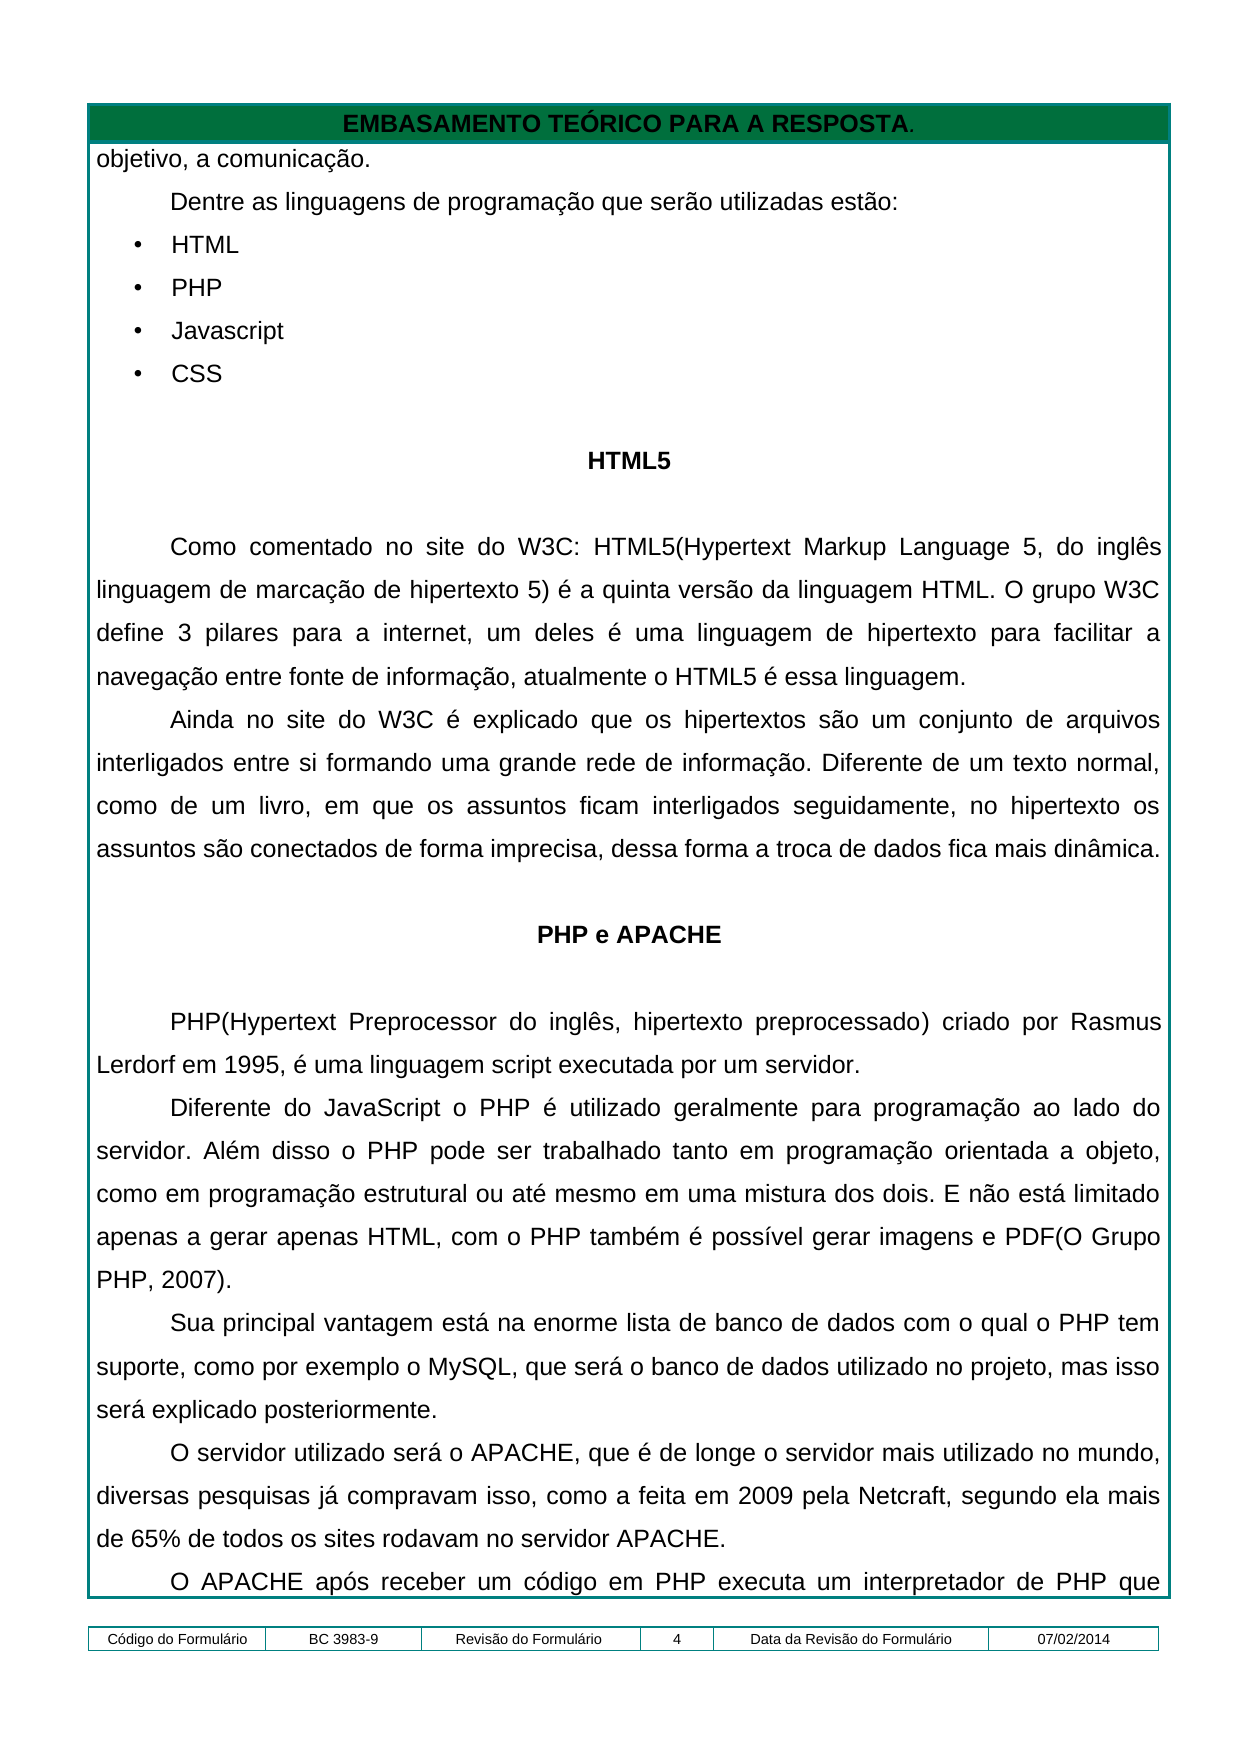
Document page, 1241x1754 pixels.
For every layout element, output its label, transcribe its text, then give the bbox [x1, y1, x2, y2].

table_cell Zoobotânico Padre Raulino Reitz O projeto será realizado em prol da Fundação Ecológica e Zoobotânica de Brusque-SC, também conhecida como Parque Ecológico, Zoobotânico Padre Raulino Reitz ou apenas como Zoobotânico, foi inaugurado no dia 19 de setembro de 1992. No início a fundação contava apenas com 39 recintos, em sua maior parte aves, e com uma área de 120Km² em meio a mata nativa. Em 2009 a fundação obteve uma autorização para poder manejar 64 espécies diferentes de animais. Atualmente expõe 150 animais de 64 espécies entre répteis, aves e mamíferos, nativos da região, assim como espécies exóticas. Anualmente a fundação atende em média 40.000 alunos da região, gerando educação informal, visando a consciência ambiental. Fonte:http://goo.gl/rrPfh4 , Acesso em: 27/03/2014 Mesmo com essa magnitude, a fundação não possui nenhum tipo de software(programa de computador) para auxiliar em seu plano de manejo, e essa foi a motivação para o desenvolvimento do projeto. Elicitação O primeiro passo que deve ser dado em um projeto de software é a elicitação, pois, como diz Aramos,2009 “Cabe à elicitação a tarefa de identificar os fatos que compõem os requisitos do Sistema, de forma a prover o mais correto e mais completo entendimento do que é demandado daquele software”.Ou seja,é o pontapé inicial.A partir da fase de elicitação é que será definido o que terá que ser desenvolvido para suprir as necessidades do cliente, sem ela é muito difícil produzir um software que atenda as necessidades do cliente.Existem várias técnicas de fazer a elicitação de um projeto, tais como: Entrevista, leitura de documentos, questionários, análise de protocolos, entre outras. A técnica escolhida para extrair dados do cliente, ou seja, do parque Zoobotânico foi a pesquisa de campo, na informática isso é chamado de “análise in loco”. Nessa técnica o analista vai até o local onde será implantado o software a fim de entender como funciona o negócio, identificando os problemas existentes. A análise in loco é uma das técnicas mais completas para a se fazer a elicitação não só por misturar muitas outras técnicas, como entrevistas e leituras de documentos, mas principalmente por permitir ao analista ver de perto a situação do cliente e assim identificar pequenos problemas que passariam despercebidos pelo cliente. Em todas as visitas ao Zoobotânico foi coletado cada vez mais dados por meio de conversas com os funcionários do local e por leitura dos documentos que se encontram em anexo, os quais demonstram como os animais são acompanhados e seus dados são armazenados de forma arcaica. UML Para auxiliar na análise de requisitos foram utilizados dois diagramas da UML, o diagrama de caso de uso e o diagrama de classe.UML significa Unified Modeling Language ou linguagem de modelagem unificada.Ou seja, tem como objetivo estabelecer uma linguagem padrão(unificada) de modelagem de dados para que qualquer desenvolvedor, seja ele de qualquer linguagem, consiga visualizar e interpretar qualquer diagrama UML e assim entender o projeto. A modelagem de dados feita pelos diagramas UML é essencial para se fazer uma elicitação de qualidade e garantir o entendimento de todos os participantes do projeto, como afirma Rosa, 2014: Modelagem de software é a atividade de construir modelos que expliquem as características ou o comportamento de um software ou de um sistema de software. Na construção do software os modelos podem ser usados na identificação das características e funcionalidades que o software deverá prover (análise de requisitos), e no planejamento de sua construção. Frequentemente a modelagem de software usa algum tipo de notação gráfica e são apoiados pelo uso de ferramentas. Os diagramas UML são recursos muito utilizados em processos de desenvolvimento de software tradicionais, como o RUP(Rational Unified Process).O primeiro utilizado no projeto do Zoobotânico foi o diagrama de caso de uso. Esse diagrama descreve as funcionalidades de um programa narrando o que cada ator (usuário do sistema) poderá fazer no programa.Os atores são representados por bonecos e os casos de uso por elipses.Assim como explica Sampaio,2007: “Um diagrama de Caso de Uso descreve um cenário que mostra as funcionalidades do sistema do ponto de vista do usuário.” A seguir está o diagrama de casos de uso que resume basicamente o funcionamento do software. Existirão três tipos de usuários com diferentes permissões: o Administrador, o veterinário e o Técnico. Conforme ilustrado abaixo, o administrador está no topo da hierarquia, portanto assume todas as funções dos demais usuários além de poder executar as funções restritas a ele, que no caso são voltadas ao gerenciamento dos demais usuários, recintos e exclusão de informações.O administrador será o único que poderá cadastrar e editar recintos, cadastrar e editar outros usuários como também tem a permissão de excluir um animal e uma espécie.Já o Veterinário pode fazer tudo o que um técnico(funcionário comum) pode fazer, distinguindo -se apenas pelo fato de que ele pode editar o histórico clínico de um animal.Resta ao técnico efetuar o cadastro e edição de espécies e animais, buscar(listar) animais, espécies, recintos e histórico veterinário. Em anexo se encontra um documento contendo a descrição completa dos casos de uso do sistema, como também, a descrição dos requisitos do software (pontos essenciais para garantir que o software funcione corretamente). Fonte: Elaborado pelos autores. O segundo diagrama utilizado foi o diagrama de classes.Esse diagrama tem como principal objetivo fazer a especificação de um sistema orientado a objetos, sendo assim um dos mais utilizados na UML.Ele descreve da forma mais aproximada a estrutura do código de um programa, mostrando o conjunto de classes com seus atributos e métodos e o relacionamento entre as classes. Para entendê-lo melhor, deve-se ter uma noção de programação orientada a objetos(POO), que consiste em tentar assimilar os objetos do mundo real com o mundo digital.Na POO utiliza-se classes, que definem os atributos e métodos dos objetos.Por exemplo, existe uma classe Cachorro que possuí atributos como cor do pelo e cor dos olhos, como também métodos(ações) de latir e andar.Então cria-se um objeto com o nome de Rex e diz-se que Rex é do tipo Cachorro, a partir desse momento Rex(objeto) passa a ser uma instância da classe(Cachorro).(Macoratti, 2004). Além disso, outras características da POO são a reutilização de código e a questão da organização dividindo o código em classes. Para auxiliar na programação orientada a objetos criou-se o seguinte diagrama de classes: Fonte: Elaborado pelos autores. Cada item esta representado por números em vermelho na imagem. Item 1- Animal: Nome da classe. Item 2- São os atributos que a classe 'Animal' ira possuir; '-' significa que é privada e não pode ser visualizado dentro da classe animal, seguido do nome do atributo e então o tipo de dado que ele receberá, podendo ser 'string' que são textos, 'char' apenas um caractere, 'DATE' uma data, 'INT' números inteiros e 'BLOB' qualquer tipo de dado. Item 3- São as funções da classe; '+' significa que a função é publica e pode ser chamada em qualquer outra parte do projeto, após isso vem o nome da função. 'Void' significa que a função não retorna valor binário, apenas executa a ação. Item 4- Relacionamento entre duas classes, no caso 'Animal' e 'Espécie'. O número um e a letra 'n' determinam que a classe 'Animal' esta ligada a uma única 'Espécie', já a classe 'Espécie' esta ligadas a tantos Animais quão necessário. Item 5- Relacionamento entre as classes 'Animal' e 'Recinto'. Um recinto pode conter vários animais, mas um animal só pode estar em um recinto. Item 6- Faz uma conexão entre as classes 'Animal' e 'infoVeterinario' com 'Observação' e 'Usuário'. Tal ligação faz com que um animal tenha ligação com apenar um 'infoVeterinario' mas com tantas observações quão o necessário, e também que cada uma dessas observações tenha apenas um usuário responsável por ela. Logo após a fase de elicitação, pode-se verificar a viabilidade do projeto e o desenvolvimento começa a ser planejado. A análise in loco Foi realizada uma análise in loco no parque Zoobotânico a fim de identificar a real necessidade do mesmo. Dessa forma foi descoberto que a sua carência estava no plano de manejo dos animais, segundo o próprio gerente da fundação, Rodrigo De Souza. O plano de manejo é um documento que toda UC (Unidade de Conservação) deve ter, em no máximo 5 anos após a sua fundação, e deve ser elaborado os objetivos gerais pelas quais ela foi criada. Deve ser elaborado por meio de estudos de várias áreas como do meio físico, biológico e social. Ele estabelece as normas e restrições de ações e uso dos recursos naturais da UC. Muitas vezes determina o zoneamento, caracterizando cada uma de suas áreas e sua finalidade. Nesse caso, o plano de manejo será focado na área biológica, ou seja, como o animal deve ser manuseado. Outro objetivo da análise in loco foi levantar os requisitos para a construção do software. Conversando com os stakeholders do projeto foi observado que, no programa será possível cadastrar um animal e guardar informações importantes para o seu controle, como nome popular, nome científico, espécie, família, origem do animal, número de identificação, necessidades especiais, recinto(jaula) em que o animal se encontra. Assim como um histórico onde será registrado o comportamento do animal, útil para o seu manejo, como por exemplo se o animal não se alimentou será registrado, para que o veterinário possa ter o controle do animal. Também poderá ser cadastrado o funcionário que utilizará o programa sendo que suas permissões dependerão da sua função, e ainda os recintos do Zoobotânico, onde dever ser cadastrados os animais que estão nele, dados da planta e a norma IN169. As ferramentas Quando chega a parte do desenvolvimento precisa-se decidir quais das diversas tecnologias disponíveis atualmente que serão usadas, muitas delas utilizam padrões estabelecidos pela W3C. O W3C(World Wide Web, do inglês Rede Mundial de Computadores) é uma organização mundial que conta com uma equipe em tempo integral e o publico, desenvolvedores, para desenvolverem padrões para a internet. O líder da organização é Tim Berners-Lee (inventor da internet) e Jeffrey Jaffe. Segundo o próprio W3C: O W3C desenvolve especificações técnicas e orientações através de um processo projetado para maximizar a consenso sobre as recomendações, garantindo qualidades técnicas e editoriais, além de transparentemente alcançar apoio da comunidade de desenvolvedores, do consórcio e do público em geral. Na construção do Software é preciso se comunicar com o computador dando utilidade a todos esses dados, para isso é necessário utilizar uma linguagem de programação, que nada mais é um conjunto de código que o computador interpreta e executa uma determinada ação, ou seja,é a forma de interagir com o computador, e assim como na vida real, exitem vários idiomas, cada um com suas próprias características, entretanto todos possuem o mesmo objetivo, a comunicação. Dentre as linguagens de programação que serão utilizadas estão: HTML PHP Javascript CSS HTML5 Como comentado no site do W3C: HTML5(Hypertext Markup Language 5, do inglês linguagem de marcação de hipertexto 5) é a quinta versão da linguagem HTML. O grupo W3C define 3 pilares para a internet, um deles é uma linguagem de hipertexto para facilitar a navegação entre fonte de informação, atualmente o HTML5 é essa linguagem. Ainda no site do W3C é explicado que os hipertextos são um conjunto de arquivos interligados entre si formando uma grande rede de informação. Diferente de um texto normal, como de um livro, em que os assuntos ficam interligados seguidamente, no hipertexto os assuntos são conectados de forma imprecisa, dessa forma a troca de dados fica mais dinâmica. PHP e APACHE PHP(Hypertext Preprocessor do inglês, hipertexto preprocessado) criado por Rasmus Lerdorf em 1995, é uma linguagem script executada por um servidor. Diferente do JavaScript o PHP é utilizado geralmente para programação ao lado do servidor. Além disso o PHP pode ser trabalhado tanto em programação orientada a objeto, como em programação estrutural ou até mesmo em uma mistura dos dois. E não está limitado apenas a gerar apenas HTML, com o PHP também é possível gerar imagens e PDF(O Grupo PHP, 2007). Sua principal vantagem está na enorme lista de banco de dados com o qual o PHP tem suporte, como por exemplo o MySQL, que será o banco de dados utilizado no projeto, mas isso será explicado posteriormente. O servidor utilizado será o APACHE, que é de longe o servidor mais utilizado no mundo, diversas pesquisas já compravam isso, como a feita em 2009 pela Netcraft, segundo ela mais de 65% de todos os sites rodavam no servidor APACHE. O APACHE após receber um código em PHP executa um interpretador de PHP que processará todas as informações, como acesso ao banco de dados ou a outros arquivos e então retornar o código em HTML correspondente para apresentar a página descrita em PHP para o APACHE que então ira enviar para o navegador o código HTML pronto para então o navegador poder executá-lo em gerar a página(Edi Carlos, 2011). Para utilizar o APACHE será instalado o XAMPP, rodando em sistema Windows, ou LAMP rodando em sistema Linux, com os principais servidores de código aberto do mercado, como o APACHE para PHP e MySQL para banco de dados. Sua interfase é muito simples, porém pratica e rápida e sem necessidade de se instalar, apenas deve ser descompactado e está pronto para ser usado. JavaScript JavaScrip é uma linguagem dinâmica e orientada a objeto criado por Brendan Eich em 1995 como uma linguagem script client-side(do inglês, script ao lado do cliente). As linguagens script tem como finalidade de ser executada no interior de programas ou outra linguagem. No caso do JavaScript é o navegador responsável por executá-lo realizando interações com o usuário, podendo trocar a cor de certos campos, ou até mesmo realizar certa função do software, após certa ação do usuário(Miguel Angel Alvarez, 2004). Pode ser escrito junto ao HTML diferenciando por meio das tags “<script>” para iniciar o código em JavaScript e “<\script>” para finalizá-lo. CSS A parte visual do software será desenvolvida em CSS(Cascading Style Sheets, em do inglês Folha de estilo em cascata) uma linguagem que facilita o desenvolvedor gráfico da aplicação por permitir ser escrita tanto em um arquivo a parte dos demais e ser apenas referenciado neles, como pode ser escrito no início de cada arquivo e cada um com um CSS diferente, ainda pode ser feito sempre que criar um elemento na página, ou então utilizando todas as 3 formas. Segundo Pedro Rogério(2007) para futuras manutenções e projetos em camadas é aconselhável que o CSS seja utilizado apenas em arquivos externos. Utilizando CSS é possível trocar atributos como a cor de um determinado elemento, ou grupo de elemento, assim como trocar o tamanho, forma, estilo da letra, etc. Também é possível alterar os atributos sobre certa circunstância como o mouse parado em cima do elemento ou segurando o botão esquerdo do mouse em cima do elemento. Padronização Para trabalhar com todas essas tecnologias existem certos padrões de projeto feitos para auxiliar os programadores e o escolhido para esse projeto foi o MVC.O padrão de programação MVC(Modelo Visão e Controle) divide a programação do software em 3 partes, o modelo, a visão e o controle(José Carlos Macoratti). A visão é a parte que interage com o usuário, recebe informações do usuário e fornece-as para o controlador, que executa a parte lógica do projeto a partir das informações vindas da visão e do modelo, sempre seguindo o plano de negócio da empresa. O modelo é a ponte entre o controle e aplicações externas, como o banco de dados(José Carlos Macoratti). Por exemplo. O usuário tenta efetuar o login. Após preencher um campo com o e-mail e outro com a senha ele clica em um botão escrito 'Entrar', toda essa parte está na visão tanto os campos como o design da tela. Após clicar no botão 'Entrar', o e-mail como senha e até mesmo o clicar do botão são enviados para o controlador que ira utilizar esses dados para executar uma determinada função e requisitar ao modelo uma determinada ação que ira retornar outros dados para o controle, este ira definir se o login é valido ou não e informar para a visão se o usuário pode ou não ter acesso ao projeto, caso tenha transferi-lo para outra parte da aplicação ou informá-lo que o e-mail ou senha estão inválidos. Ela é aconselhável por facilitar a manutenção, o teste, a atualização do sistema e o desenvolvimento paralelo de qualquer umas das 3 partes. Porém, se os programadores tivessem que construir tudo do zero o trabalho não renderia tanto quanto renderia com a reutilização de algo já feito, é por isso que um dos principais focos da programação orientada a objeto é o reúso de códigos. Portanto, são utilizadas diversas Frameworks para poupar a reprogramação de coisas simples e que se repetem com facilidade entre os projetos. As frameworks são códigos já feitos para solucionar um grupo de requisitos de diversos softwares diferentes. Mas não só resolver, as frameworks também padronizam o projeto, dizendo qual a forma apropriada para aquela situação(Celso Gomes Barreto Junior, 2006, p. 33). Programação Como a linguagem de programação escolhida foi o PHP e foi decidido trabalhar com MVC, um framework que se encaixa perfeitamente no projeto é o Codeigniter pois ele é feito especialmente para desenvolvimento em PHP e oferece uma ótima contribuição para se trabalhar no padrão MVC. O Codeigniter tem como objetivo possibilitar que o programador produza mais rapidamente e possa focar na parte criativa do projeto, uma vez que seja necessário um número menor de linhas para realizar certas tarefas pelo motivo de que o framework já pré codifique determinadas funções comuns entre vários softwares.Esse framework agrupa um conjunto de bibliotecas para tarefas comuns necessárias e padroniza uma estrutura lógica para acesso a estas bibliotecas. Segundo Teixeira, 2013, o Codeigniter é “Considerado um toolkit, ou seja, uma caixa de ferramentas cujo objetivo é nos permitir desenvolver aplicações muito mais rápido do que poderíamos fazer sem a utilização de um framework.” Para facilitar e agilizar a programação, foi decidido utilizar uma IDE(Ambiente de desenvolvimento integrado).Como explica Santos(2014, Pg.04) “O IDE é um programa de computador, geralmente utilizado para aumentar a produtividade dos desenvolvedores de software, bem como a qualidade desses produtos. Podem auxiliar, através de ferramentas e características, na redução de erros e na aplicação de técnicas...” O IDE escolhido foi o NetBeans devido à familiaridade dos programadores com o software.O NetBeans é um IDE gratuito e de código aberto.Segundo o site do NetBeans: O NetBeans IDE é um ambiente de desenvolvimento - uma ferramenta para programadores, que permite escrever, compilar, depurar e instalar programas. O IDE é completamente escrito em Java, mas pode suportar qualquer linguagem de programação. Existe também um grande número de módulos para extender as funcionalidades do IDE NetBeans. O NetBeans IDE é um produto livre, sem restrições à sua forma de utilização. O principal motivo para utilizar o Netbeans para o projeto está na constante atualização de seu sistema e pela padronização oferecida, como comentado no site do mesmo: Netbeans, 2014: “Com seu Editor Java em constante aprimoramento, muitas funcionalidades avançadas e uma extensa linha de ferramentas, modelos e exemplos, o NetBeans IDE define o padrão de desenvolvimento com suas tecnologias inovadoras.” Ainda pelo site do NetBeans é possível ter uma noção melhor da real utilização prática desse IDE e da possibilidade de adaptá-lo: Um IDE é muito mais que um editor de texto. O Editor do NetBeans recua linhas, associa palavras e colchetes e realça códigos-fonte sintática e semanticamente. Ele também fornece modelos de código, dicas de codificação e ferramentas de refatoração. O editor suporta várias linguagens, incluindo Java, C/C++, XML, HTML, PHP, Groovy, Javadoc, JavaScript e JSP. Como o editor é extensível, você pode adicionar suporte para muitas outras linguagens. Além de tudo já citado acima, o NetBeans ainda ajuda na organização do código fonte, de forma que para futuras alterações no código figuem mais simples e rápidas. Versionamento O versionamento de software traz uma serie de vantagens como ter um histórico de alterações no projeto assim permitindo um melhor desenvolvimento em equipe e ter acesso a uma versão estável do projeto caso ocorra algum problema grave. O trabalho em equipe fica mais produtivo pelos fatos de permitir que varias pessoas trabalhem ao mesmo tempo no mesmo projeto sem haver conflito de informações,e caso possa haver algum conflito basta criar outra ramificação no projeto. Diversas ferramentas podem ser utilizadas pra o versionamento entre elas esta o GITHUB que facilita a utilização do Git, segundo Caio Ribeiro Pereira “Git é um sistema de controle de versionamento de código-fonte distribuído, que inicialmente foi desenvolvido por Linus Torvalds para gerir todo o código-fonte do seu famoso Kernel Linux”. Caio Ribeiro Pereira(2011) ainda afirma que o GitHub é a rede mais utilizada para versionamento, mesmo entre novatos e empresas forticinas atualmente como facebook, além do github e git serem totalmente integrados. No Git as ramificações são chamadas de brenchs e cada modificação no código é chamado de commit, esse que permite escrever uma mensagem para ter total controle sobre oque esta acontecendo no projeto. Outra grande vantagem do Git é a compatibilidade com os sistemas Windowns e Linux, já essa vantagem segue no GitHub, que além de ser totalmente integrado com o Git, também é integrado nativamente, ou seja, por padrão com o Netbeans. Funcionamento As principais telas do software serão as telas cadastro de animal, espécie, funcionário e recinto. A partir dessas telas será possível criar as outras apenas modificando um ou outro campo. Já as telas que são mais importantes para o funcionamento estão as já citadas e a tela de login, essas telas serão as mais utilizadas. A tela de login será simples, ela aparecera assim que o software for executado e deixara acessar o restante do software quem possuir um login e senha já cadastrado no banco de dados. Caso o funcionário seja um técnico ele não terá acesso a certas funcionalidades, como por exemplo escrever uma ficha veterinária, dessa forma as telas que ele não possuir acesso serão bloqueadas e não abrirão. Nas telas de cadastro o usuário ira preencher os campos questionados, alguns desses campos não serão obrigatórios. Por exemplo a tela de cadastro de animal, alguns dos campos obrigatórios serão a marcação do animal no IBAMA, o número dele dentro só Zoobotânico e a espécie dele. Já os campos não obrigatórios serão o sexo(muitas vezes não é possível saber o sexo do animal sem um teste em laboratório), imagem(muitos animais não terão uma foto arquivada) e o desfecho(muitos animais listados ainda estarão vivos no Zoobotânico). É claro que para todas as páginas os campos serão diferentes. Após ser preenchido todos os campos o funcionário ira requisitar o cadastro, do animal por exemplo, agora é a parte que entra a programação lógica para testar se os campos estão preenchidos corretamente ou se já exista algum animal com a mesma marcação e número dentro do Zoobotânico, caso esteja preenchido de forma incorreta ou se já existe algum animal com esses itens, o usuário será informada para alterar o respetivo campo e o cadastro não será efetuado até que tudo esteja corrigido. Um campo preenchido de forma incorreta, por exemplo uma data, que só aceite números escrita com algumas letras, como em 10/OUT/ 2014, o correto seria 10/10/2014, para que isso não ocorra foi estabelecido algumas características para esse campo, por exemplo o uso de dois caracteres para dia e mês e quatro caracteres para o ano e também a restrição para apenas ser possível escrever números, mas, ainda assim, o usuário poderá escrever números inválidos, como 10/13/2014, por esses casos será realizado um teste para verificar se o ano está no futuro, se o mês está entre 1 e 12 e se o dia está entre 1 e o máximo de dias do respectivo mês, e caso algum desse itens não esteja preenchido corretamente não será permitido efetuar o cadastro do animal. E assim é feito em cada um dos campos. Para campos que devem ser únicos no banco de dados e já existem nele o tratamento é diferente. Nesse caso o campo preenchido é enviado para o banco de dados que por sua vez ira tentar inserir, caso já exista conflito de dados o animal não será cadastrado e será enviada uma mensagem, o software em si só ira traduzir essa mensagem ao usuário de forma que ele compreenda o erro ocorrido e possa assim corrigi-lo. Outro fator para acessar a página de cadastro do animal é o cadastro de outros itens no banco de dados antes. Para poder cadastrar um animal é necessário já ter cadastrado uma espécie e um animal. O mesmo ocorre com a ficha veterinária, para cadastrá-la é necessário existir um animal já cadastrado. O motivo para que isso ocorra é simples, não existe animal sem espécie e um animal não pode estar no Zoobotânico sem estar em algum recinto, assim como não se pode existir uma ficha veterinária sem um animal. As telas de busca iram apresentar todos os dados cadastrado, por exemplo, do animal. Os usuários que podem editar farão isso dessa mesma tela, porém, nesse caso os campos além de visíveis serão editáveis. Caso ocorra alguma alteração o processo será parecido com o do cadastro, a diferença será apenas no envio para o banco, em vez de inserir os dados será alterado na tabela do animal com tal número, esse um item não alterável. Outra grande diferença é a forma como será tratado no banco de dados, ao alterar algum item, os dados antigos serão salvos em uma tabela chamada 'animal_log' que funcionara como um backup dos dados, nela além dos dados será salvo quem fez a alteração, o dia e o tipo de alteração. Cada tabela no banco de dados possui uma log para si. No caso de deletar a tabela, tal permissão só possui o administrador, os dados na tabela principal serão apagados, com exceção do recinto que ficara desativado, mas as tabelas de log continuarão a existir para consultas futuras, essa função também será apresentada na tela de busca. Banco de Dados Como o software funciona basicamente como um repositório de dados sobre os animais, a informação será armazenada em um banco de dados.Segundo Cardoso, 2009: “Banco de dados é um sistema de armazenamento de dados, ou seja, um conjunto de registros que tem como objetivo organizar e guardar as informações.” O Banco de dados que será utilizado no projeto é o SGBD(sistema de gerenciamento de banco de dados)MySQL, que se intitula o banco de dados de código aberto mais popular do mundo. O My SQL foi criado na Suécia por suecos e um finlandês: David Axmark, Allan Larsson e Michael Montty Widenus, mais tarde foi comprado pela empresa de tecnologia e informática Oracle, sua atual proprietária.Ele utiliza a linguagem SQL(Structure Query Language – Linguagem de Consulta Estruturada).É o banco de dados mais utilizado do mundo, segundo o site do mesmo, utilizado até mesmo pela NASA(National Aeronautics and Space Administration- Administração Nacional da Aeronáutica e do Espaço),Google, Facebook, Banco Bradesco e muitos outros. Para auxiliar na utilização do My SQL será usado o programa My SQL Workbench, uma ferramenta gráfica que permite a visualização, criação e gerenciamento de bancos de dados em forma de tabelas, ou em apenas códigos escritos, caso o desenvolvedor preferir. O My SQL Workbench é o sucessor de DBDesigner 4 e é feito especialmente para trabalhar com o banco de dados My SQL, ambos foram desenvolvidos pela mesma empresa. Fonte: Elaborado pelos autores. CRUD CRUD é o termo para designar as quatro operações básicas de banco de dados, Create, Read, Update e Delete, do inglês respectivamente, criar, ler, editar e deletar(Souza, 2013). Na matemática não é possível calcular algo sem usar pelo menos umas das quatro operações básicas, nos bancos de dados não é diferente, sem o CRUD não é possível fazer nada. A matemática não existe sem suas quatro operações, os bancos de dados também não. Em anexo pode-se encontrar os códigos gerados pelo MySQL Workbench a partir das tabelas desenvolvidas em cima das pesquisas realizadas no Parque Zoobotânico de Brusque. Nesses códigos é possível ver a utilização de quase todas as operações do CRUD, que no MySQL são escritas, respectivamente, como 'INSERT', 'SELECT', 'UPTADE' e 'DELETE'. Prototipação das telas e leiaute Segundo o Dicionário inFormal, 2008, protótipo “É um produto que ainda não foi comercializado, mas está em fase de testes ou de planejamento.” Com um software não é diferente, no início da sua produção é necessário que haja uma prévia, uma amostra de como ele será, assim explica Camarini, 2013: “O processo de prototipação ajuda a entender o propósito do software que será desenvolvido, o negócio do cliente, propor melhorias, minimizar riscos e maximizar lucros. ” É muito comum que se faça a prototipação das telas de um sistema para mostrar ao cliente aproximadamente como o sistema funcionará, como quem diz: “olha, nessa tela vão ter estes campos”.Porém isso não significa que a tela permanecerá daquela maneira para sempre, as vezes o “layout” pode mudar. O layout ou no bom português, leiaute, estaria relacionado à forma com que os elementos da tela são organizados e estilizados.Entretanto, desenvolver um layout é algo que demanda muito tempo, por isso foi determinado utilizar um web template pronto, que se encontra disponível gratuitamente na internet.O template seria como uma roupa que poderia ser trocada quando se quisesse e que poderia ser vestida por qualquer um.(ABCMIX, 2014).Isto é, o web template contém layouts e temas que organizam o conteúdo de uma página e que, pode ser utilizado por diferentes páginas e organizando diferentes conteúdos, porém seguindo o mesmo padrão de estilo. Fazendo uma busca na internet, foi descoberto o site HTML5 UP!, que disponibiliza web templates gratuitos produzidos em HTML5 e totalmente responsivos.Quando se fala que um site é responsivo quer dizer que o leiaute dele se adapta em qualquer tamanho de tela, fazendo com que o usuário encontre facilidade em visualizar as mesmas páginas tanto em um monitor de computador de alta resolução, quanto em seu aparelho celular.Assim explica Lemos, 2012: “Os layouts de sites que usam uma estrutura responsiva (responsive) são adaptados para qualquer tipo de tela ou aparelho móvel (tablets e celulares), usando apenas códigos HTML e CSS. ” Dentre os templates encontrados no site html5up.net, houve uma simpatia com o template chamado Striped, que apresenta o seguinte layout, visto de um tablet(esquerda), monitor(centro) e celular(direita): Fonte:http://html5up.net/. Protótipo: tela de Cadastro de Animal Fonte: elaborado pelos autores. A tela acima mostra a tela de cadastro de um animal. A direita existe um menu fixo,ou seja, que aparecera igual em todas as telas. Utilizando esse menu é possível acessar todas as telas de cadastro com exceção da tela de cadastro de usuário. Ainda no menu é possível procurar por algum item especifico no banco de dados, que automaticamente mostrara os últimos cadastros no final do menu fixo, a busca e os últimos registro estão separados por uma mensagem a escolha do usuário, no exemplo acima é um lembrete para cadastrar os novos animais no Zoobotânico. No centro da tela de cadastro é apresentado os dados que o usuário precisa enformar para que o animal seja cadastrado corretamente, entre eles estão a marcação(número do animal cadastrado no IBAMA) e o numero de registro(número do animal dentro do Zoobotânico). Outros dado importante é o recinto, nele é determinado o local exato do animal dentro do Zoobotânico. Ao clicar no botão “Cadastrar” os dados serão testados, se autenticados serão enviados para o banco e, caso não haja conflito com alguma outro item já cadastrado, os dados serão salvos. Porém, se por algum motivo os dados não forem autenticados ou ocorra algum conflito de dados sera enviado uma mensagem ao cliente para que ele possa corrigir o erro na escrita. Protótipo: Listagem de Animais para edição e exclusão Fonte: elaborado pelos autores. Nesse caso o usuário possui duas opções. A primeira é clicar na lixeira para excluir os dados do animal registrado, nesse caso sera perguntado se ele deseja mesmo excluir os dados daquele animal. O segundo caso é clicar no ícone de edição representado por uma folha com um lápis, nesse caso será apresentado para o usuário a tela de edição de animal. Protótipo: Tela de Alteração de Animal Fonte: elaborado pelos autores. A tela de edição é muito parecida com a tela de cadastro, com a exceção de que nela os campos já vem preenchidos pelo banco de dados. Caso o usuário clique em “Alterar” o processo será muito parecido com o de cadastrar, só sera diferente na parte do banco de dados, ao invés de cadastrar os dados ira trocar os dados de um animal já registrado antes. [90, 144, 1168, 1596]
table_header EMBASAMENTO TEÓRICO PARA A RESPOSTA. [90, 106, 1168, 140]
